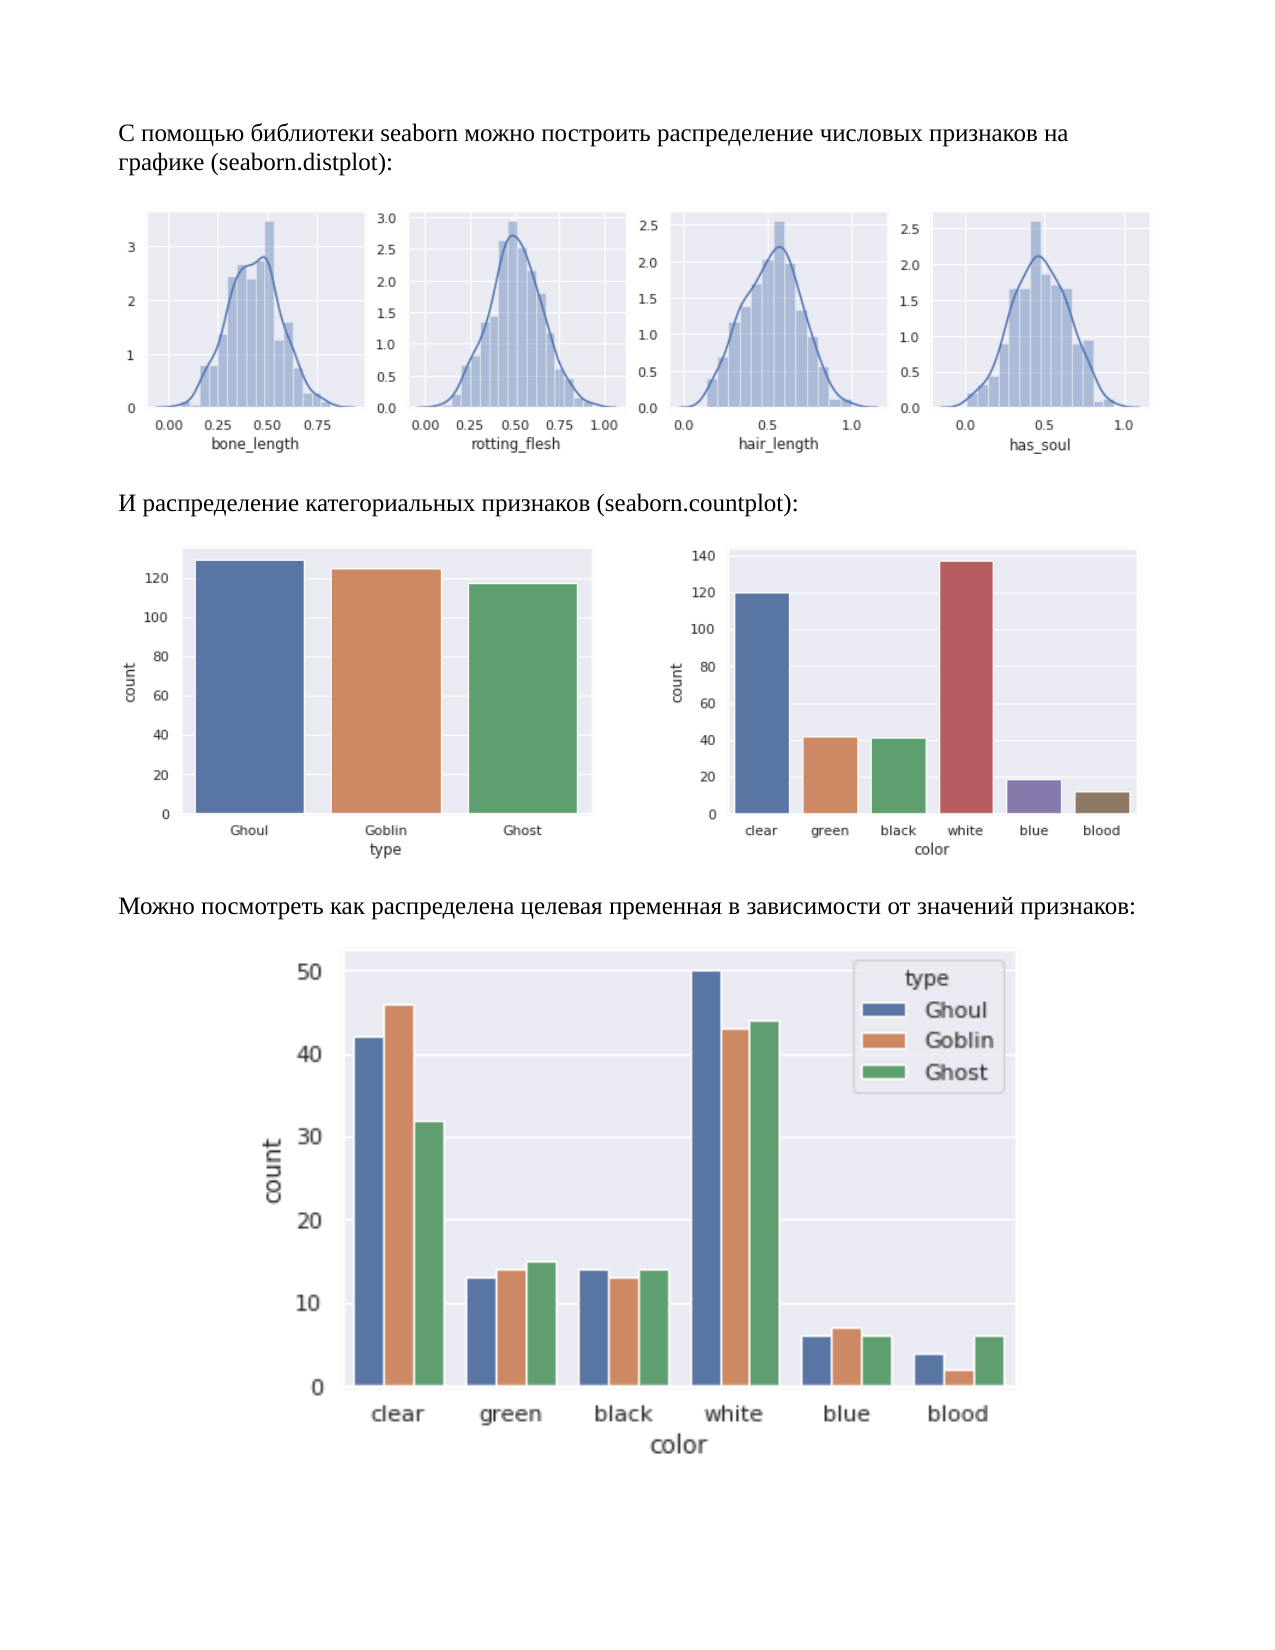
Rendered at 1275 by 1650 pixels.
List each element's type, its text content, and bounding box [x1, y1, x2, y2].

picture [661, 540, 1144, 867]
text Можно посмотреть как распределена целевая пременная в зависимости от значений признаков: [118, 891, 1157, 919]
picture [118, 204, 1157, 460]
picture [247, 936, 1028, 1474]
text С помощью библиотеки seaborn можно построить распределение числовых признаков на графике (seaborn.distplot): [118, 118, 1157, 176]
picture [114, 539, 599, 867]
text И распределение категориальных признаков (seaborn.countplot): [118, 488, 1157, 517]
